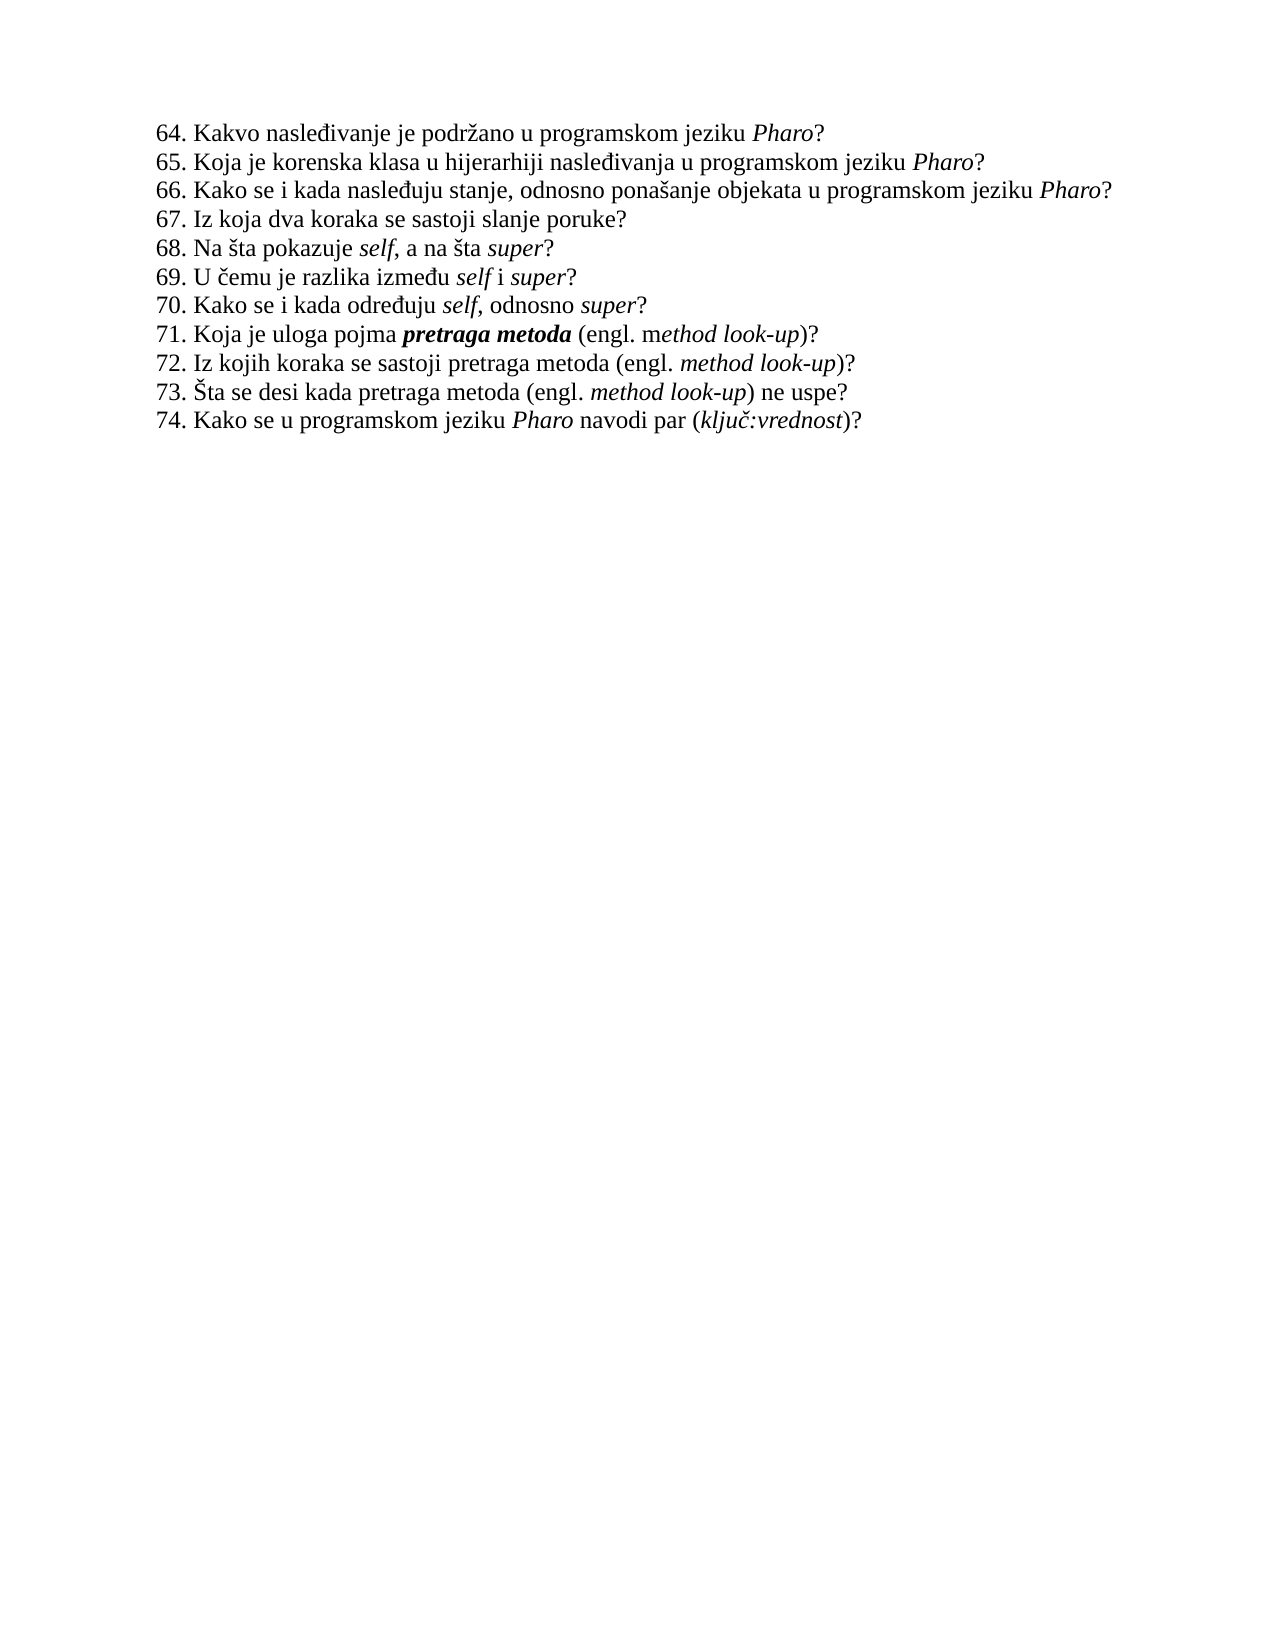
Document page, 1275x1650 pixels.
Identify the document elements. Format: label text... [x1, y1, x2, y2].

list Kako se i kada nasleđuju stanje, odnosno ponašanje objekata u programskom jeziku Pharo? [156, 176, 1157, 204]
list Šta se desi kada pretraga metoda (engl. method look-up) ne uspe? [156, 377, 1157, 406]
list Koja je uloga pojma pretraga metoda (engl. method look-up)? [156, 319, 1157, 348]
list Kako se u programskom jeziku Pharo navodi par (ključ:vrednost)? [156, 406, 1157, 434]
list Iz koja dva koraka se sastoji slanje poruke? [156, 204, 1157, 233]
list Kakvo nasleđivanje je podržano u programskom jeziku Pharo? [156, 118, 1157, 147]
list U čemu je razlika između self i super? [156, 262, 1157, 291]
list Iz kojih koraka se sastoji pretraga metoda (engl. method look-up)? [156, 348, 1157, 377]
list Kako se i kada određuju self, odnosno super? [156, 291, 1157, 319]
list Na šta pokazuje self, a na šta super? [156, 233, 1157, 262]
list Koja je korenska klasa u hijerarhiji nasleđivanja u programskom jeziku Pharo? [156, 147, 1157, 176]
